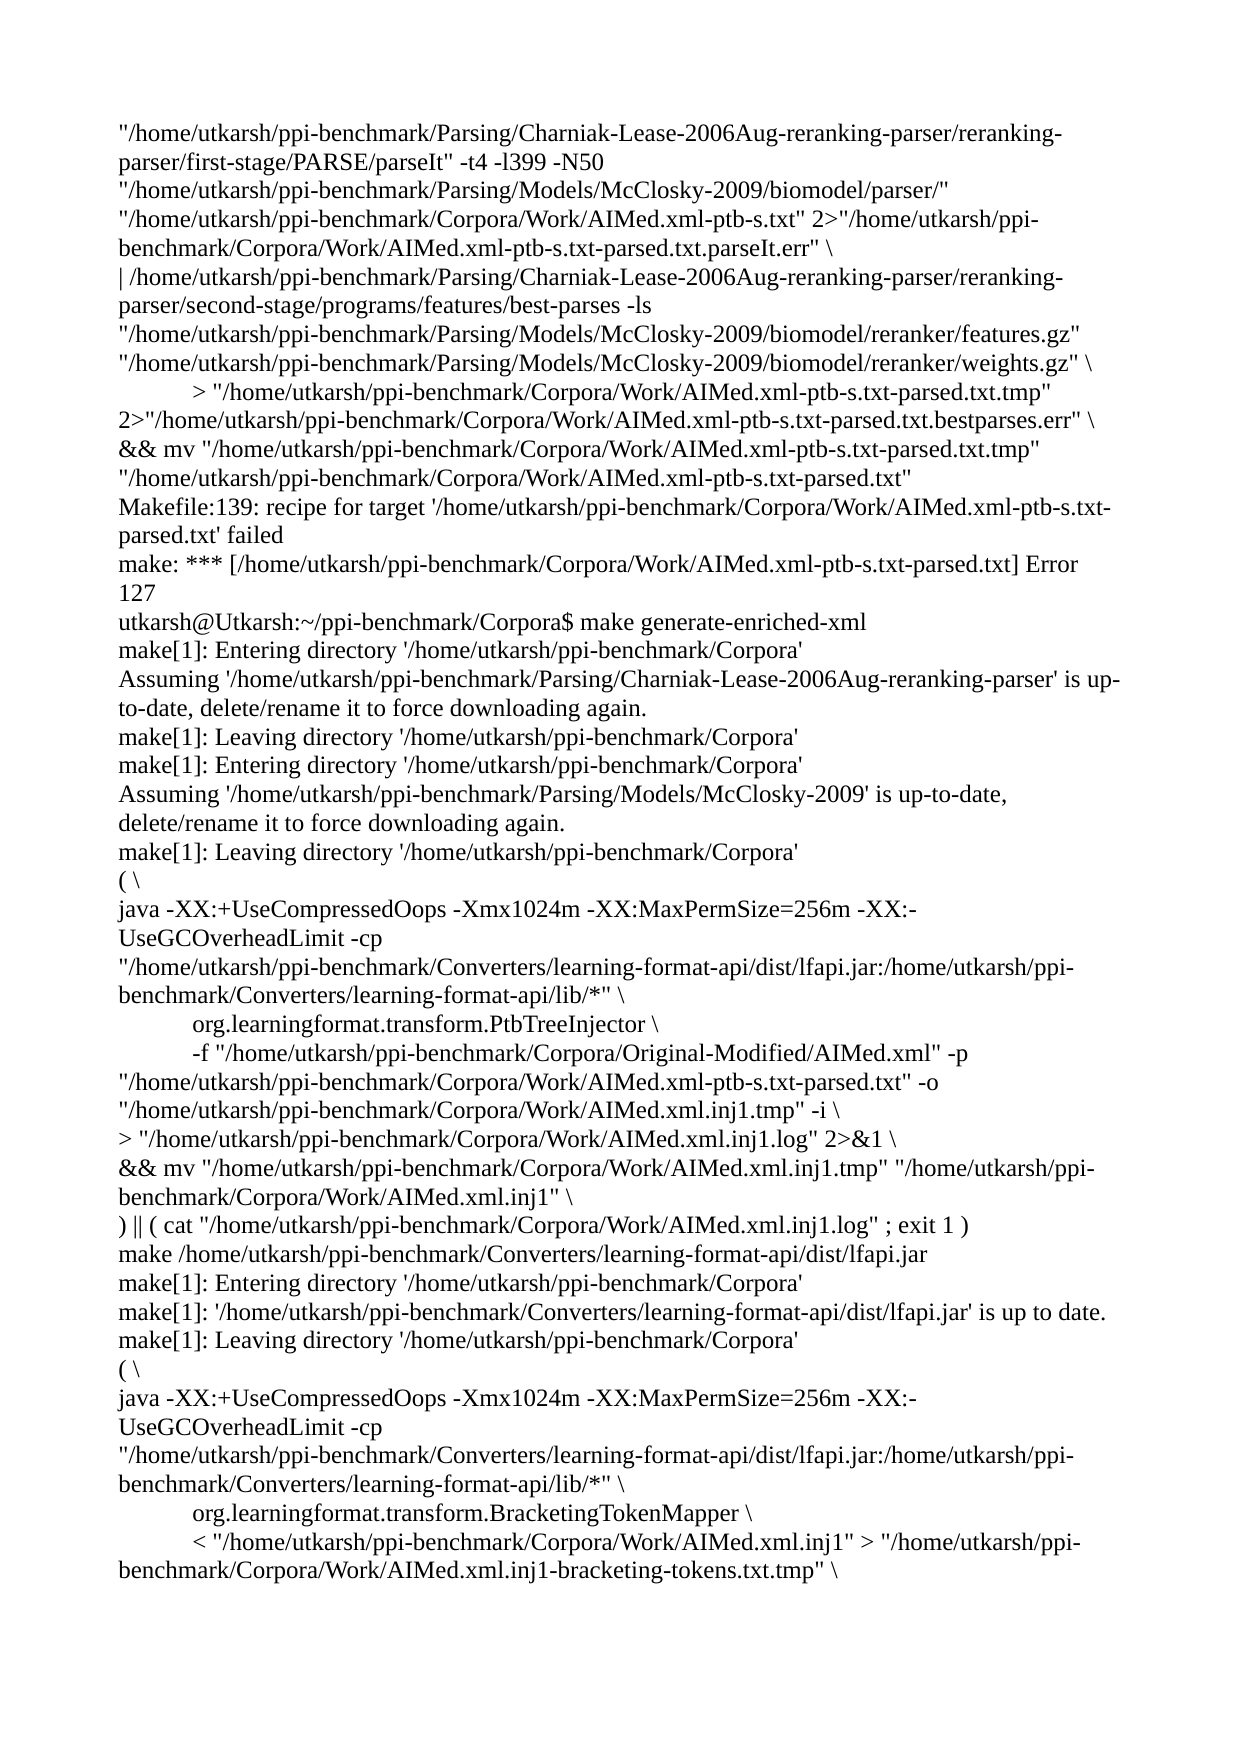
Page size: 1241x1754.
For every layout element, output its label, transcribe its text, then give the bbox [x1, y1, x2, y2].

text Assuming '/home/utkarsh/ppi-benchmark/Parsing/Charniak-Lease-2006Aug-reranking-parser' is up-to-date, delete/rename it to force downloading again. [118, 664, 1122, 722]
text && mv "/home/utkarsh/ppi-benchmark/Corpora/Work/AIMed.xml-ptb-s.txt-parsed.txt.tmp" "/home/utkarsh/ppi-benchmark/Corpora/Work/AIMed.xml-ptb-s.txt-parsed.txt" [118, 434, 1122, 492]
text make[1]: Entering directory '/home/utkarsh/ppi-benchmark/Corpora' [118, 751, 1122, 779]
text "/home/utkarsh/ppi-benchmark/Parsing/Charniak-Lease-2006Aug-reranking-parser/reranking-parser/first-stage/PARSE/parseIt" -t4 -l399 -N50 "/home/utkarsh/ppi-benchmark/Parsing/Models/McClosky-2009/biomodel/parser/" "/home/utkarsh/ppi-benchmark/Corpora/Work/AIMed.xml-ptb-s.txt" 2>"/home/utkarsh/ppi-benchmark/Corpora/Work/AIMed.xml-ptb-s.txt-parsed.txt.parseIt.err" \ [118, 118, 1122, 262]
text make[1]: Leaving directory '/home/utkarsh/ppi-benchmark/Corpora' [118, 1326, 1122, 1354]
text ( \ [118, 866, 1122, 894]
text make[1]: Entering directory '/home/utkarsh/ppi-benchmark/Corpora' [118, 636, 1122, 664]
text make /home/utkarsh/ppi-benchmark/Converters/learning-format-api/dist/lfapi.jar [118, 1239, 1122, 1268]
text < "/home/utkarsh/ppi-benchmark/Corpora/Work/AIMed.xml.inj1" > "/home/utkarsh/ppi-benchmark/Corpora/Work/AIMed.xml.inj1-bracketing-tokens.txt.tmp" \ [118, 1527, 1122, 1584]
text make[1]: Entering directory '/home/utkarsh/ppi-benchmark/Corpora' [118, 1268, 1122, 1297]
text utkarsh@Utkarsh:~/ppi-benchmark/Corpora$ make generate-enriched-xml [118, 607, 1122, 636]
text org.learningformat.transform.BracketingTokenMapper \ [118, 1498, 1122, 1527]
text > "/home/utkarsh/ppi-benchmark/Corpora/Work/AIMed.xml-ptb-s.txt-parsed.txt.tmp" 2>"/home/utkarsh/ppi-benchmark/Corpora/Work/AIMed.xml-ptb-s.txt-parsed.txt.bestparses.err" \ [118, 377, 1122, 434]
text make[1]: Leaving directory '/home/utkarsh/ppi-benchmark/Corpora' [118, 837, 1122, 866]
text make[1]: '/home/utkarsh/ppi-benchmark/Converters/learning-format-api/dist/lfapi.jar' is up to date. [118, 1297, 1122, 1326]
text make[1]: Leaving directory '/home/utkarsh/ppi-benchmark/Corpora' [118, 722, 1122, 751]
text ) || ( cat "/home/utkarsh/ppi-benchmark/Corpora/Work/AIMed.xml.inj1.log" ; exit 1 ) [118, 1211, 1122, 1239]
text ( \ [118, 1354, 1122, 1383]
text java -XX:+UseCompressedOops -Xmx1024m -XX:MaxPermSize=256m -XX:-UseGCOverheadLimit -cp "/home/utkarsh/ppi-benchmark/Converters/learning-format-api/dist/lfapi.jar:/home/utkarsh/ppi-benchmark/Converters/learning-format-api/lib/*" \ [118, 1383, 1122, 1498]
text > "/home/utkarsh/ppi-benchmark/Corpora/Work/AIMed.xml.inj1.log" 2>&1 \ [118, 1124, 1122, 1153]
text -f "/home/utkarsh/ppi-benchmark/Corpora/Original-Modified/AIMed.xml" -p "/home/utkarsh/ppi-benchmark/Corpora/Work/AIMed.xml-ptb-s.txt-parsed.txt" -o "/home/utkarsh/ppi-benchmark/Corpora/Work/AIMed.xml.inj1.tmp" -i \ [118, 1038, 1122, 1124]
text org.learningformat.transform.PtbTreeInjector \ [118, 1009, 1122, 1038]
text && mv "/home/utkarsh/ppi-benchmark/Corpora/Work/AIMed.xml.inj1.tmp" "/home/utkarsh/ppi-benchmark/Corpora/Work/AIMed.xml.inj1" \ [118, 1153, 1122, 1211]
text | /home/utkarsh/ppi-benchmark/Parsing/Charniak-Lease-2006Aug-reranking-parser/reranking-parser/second-stage/programs/features/best-parses -ls "/home/utkarsh/ppi-benchmark/Parsing/Models/McClosky-2009/biomodel/reranker/features.gz" "/home/utkarsh/ppi-benchmark/Parsing/Models/McClosky-2009/biomodel/reranker/weights.gz" \ [118, 262, 1122, 377]
text java -XX:+UseCompressedOops -Xmx1024m -XX:MaxPermSize=256m -XX:-UseGCOverheadLimit -cp "/home/utkarsh/ppi-benchmark/Converters/learning-format-api/dist/lfapi.jar:/home/utkarsh/ppi-benchmark/Converters/learning-format-api/lib/*" \ [118, 894, 1122, 1009]
text Assuming '/home/utkarsh/ppi-benchmark/Parsing/Models/McClosky-2009' is up-to-date, delete/rename it to force downloading again. [118, 779, 1122, 837]
text make: *** [/home/utkarsh/ppi-benchmark/Corpora/Work/AIMed.xml-ptb-s.txt-parsed.txt] Error 127 [118, 549, 1122, 607]
text Makefile:139: recipe for target '/home/utkarsh/ppi-benchmark/Corpora/Work/AIMed.xml-ptb-s.txt-parsed.txt' failed [118, 492, 1122, 549]
